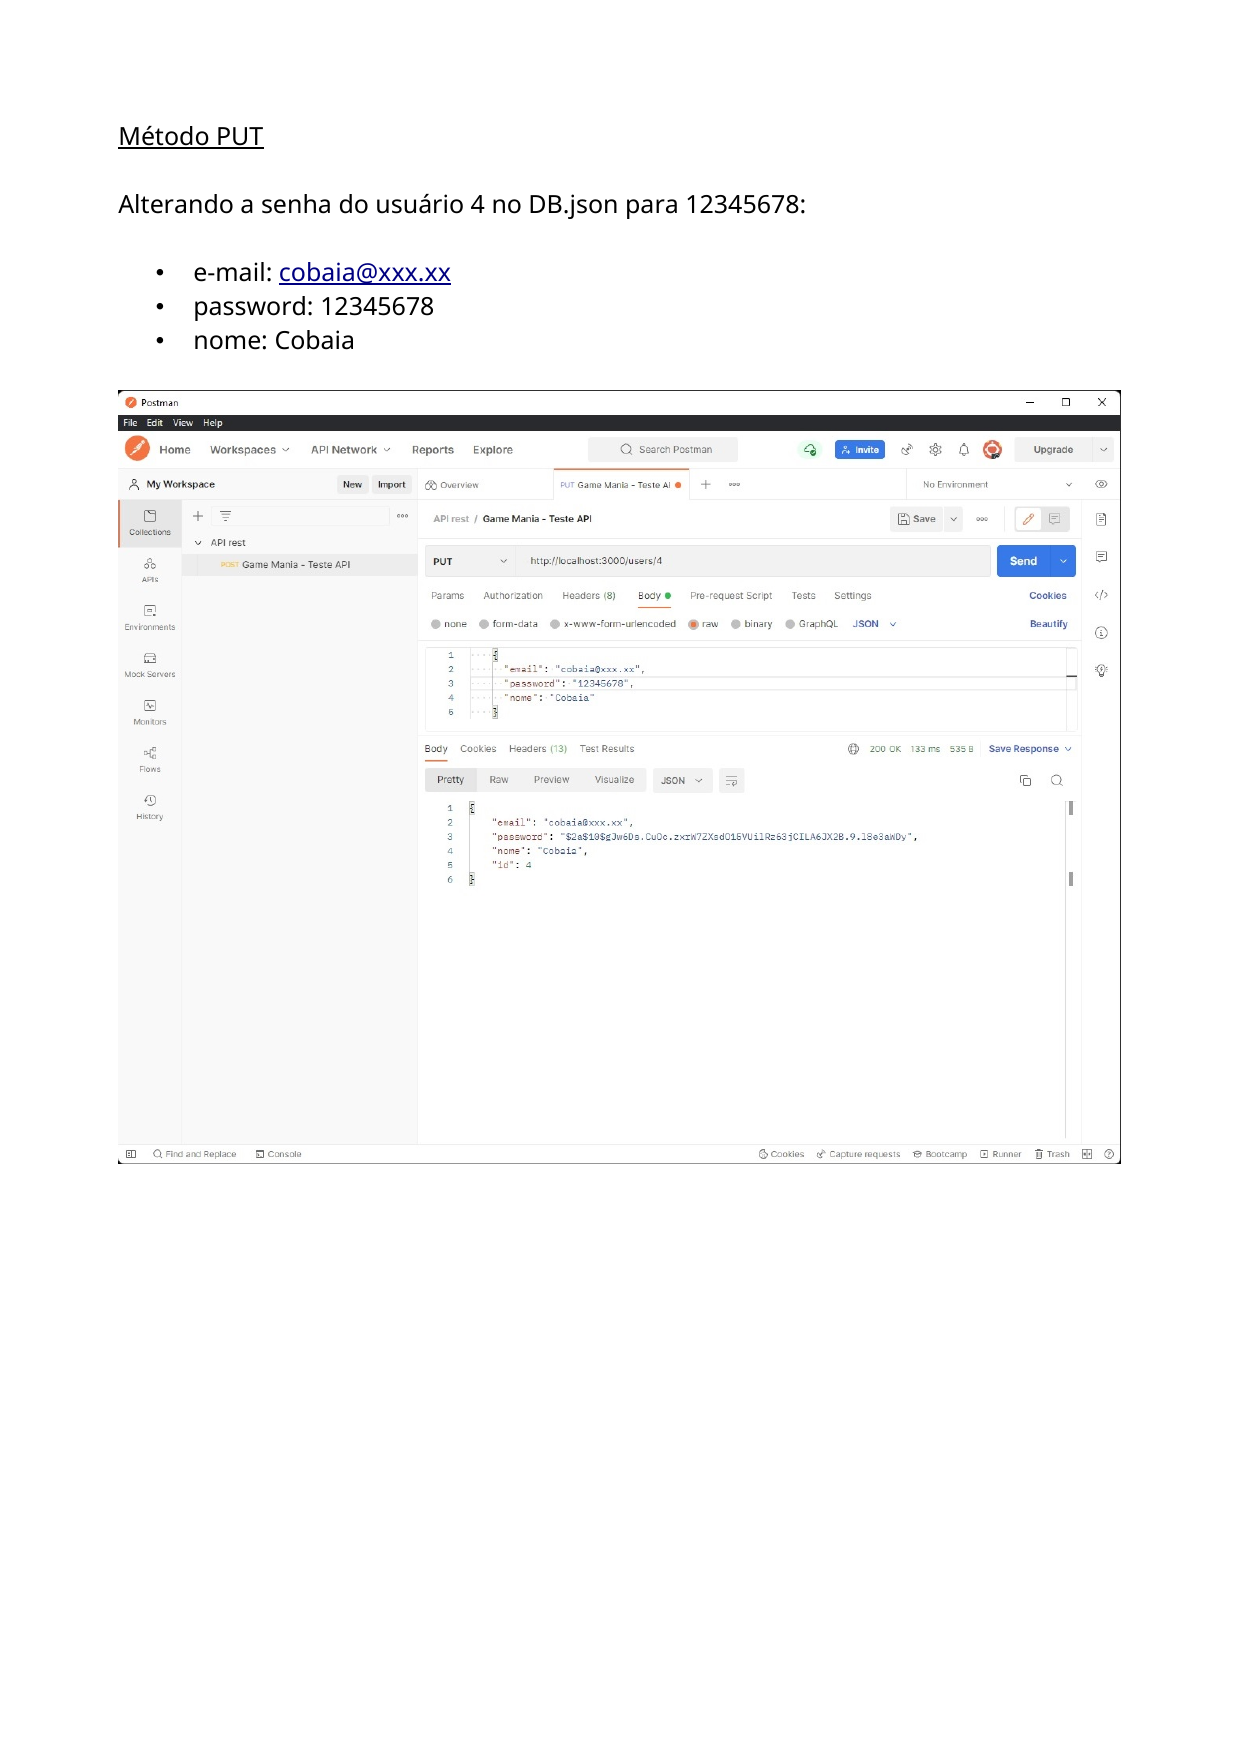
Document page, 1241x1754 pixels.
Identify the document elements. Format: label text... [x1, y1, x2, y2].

picture [118, 390, 1123, 1164]
text Método PUT [118, 118, 1122, 152]
list nome: Cobaia [156, 322, 1122, 357]
list e-mail: cobaia@xxx.xx [156, 254, 1122, 288]
list password: 12345678 [156, 288, 1122, 322]
text Alterando a senha do usuário 4 no DB.json para 12345678: [118, 186, 1122, 220]
